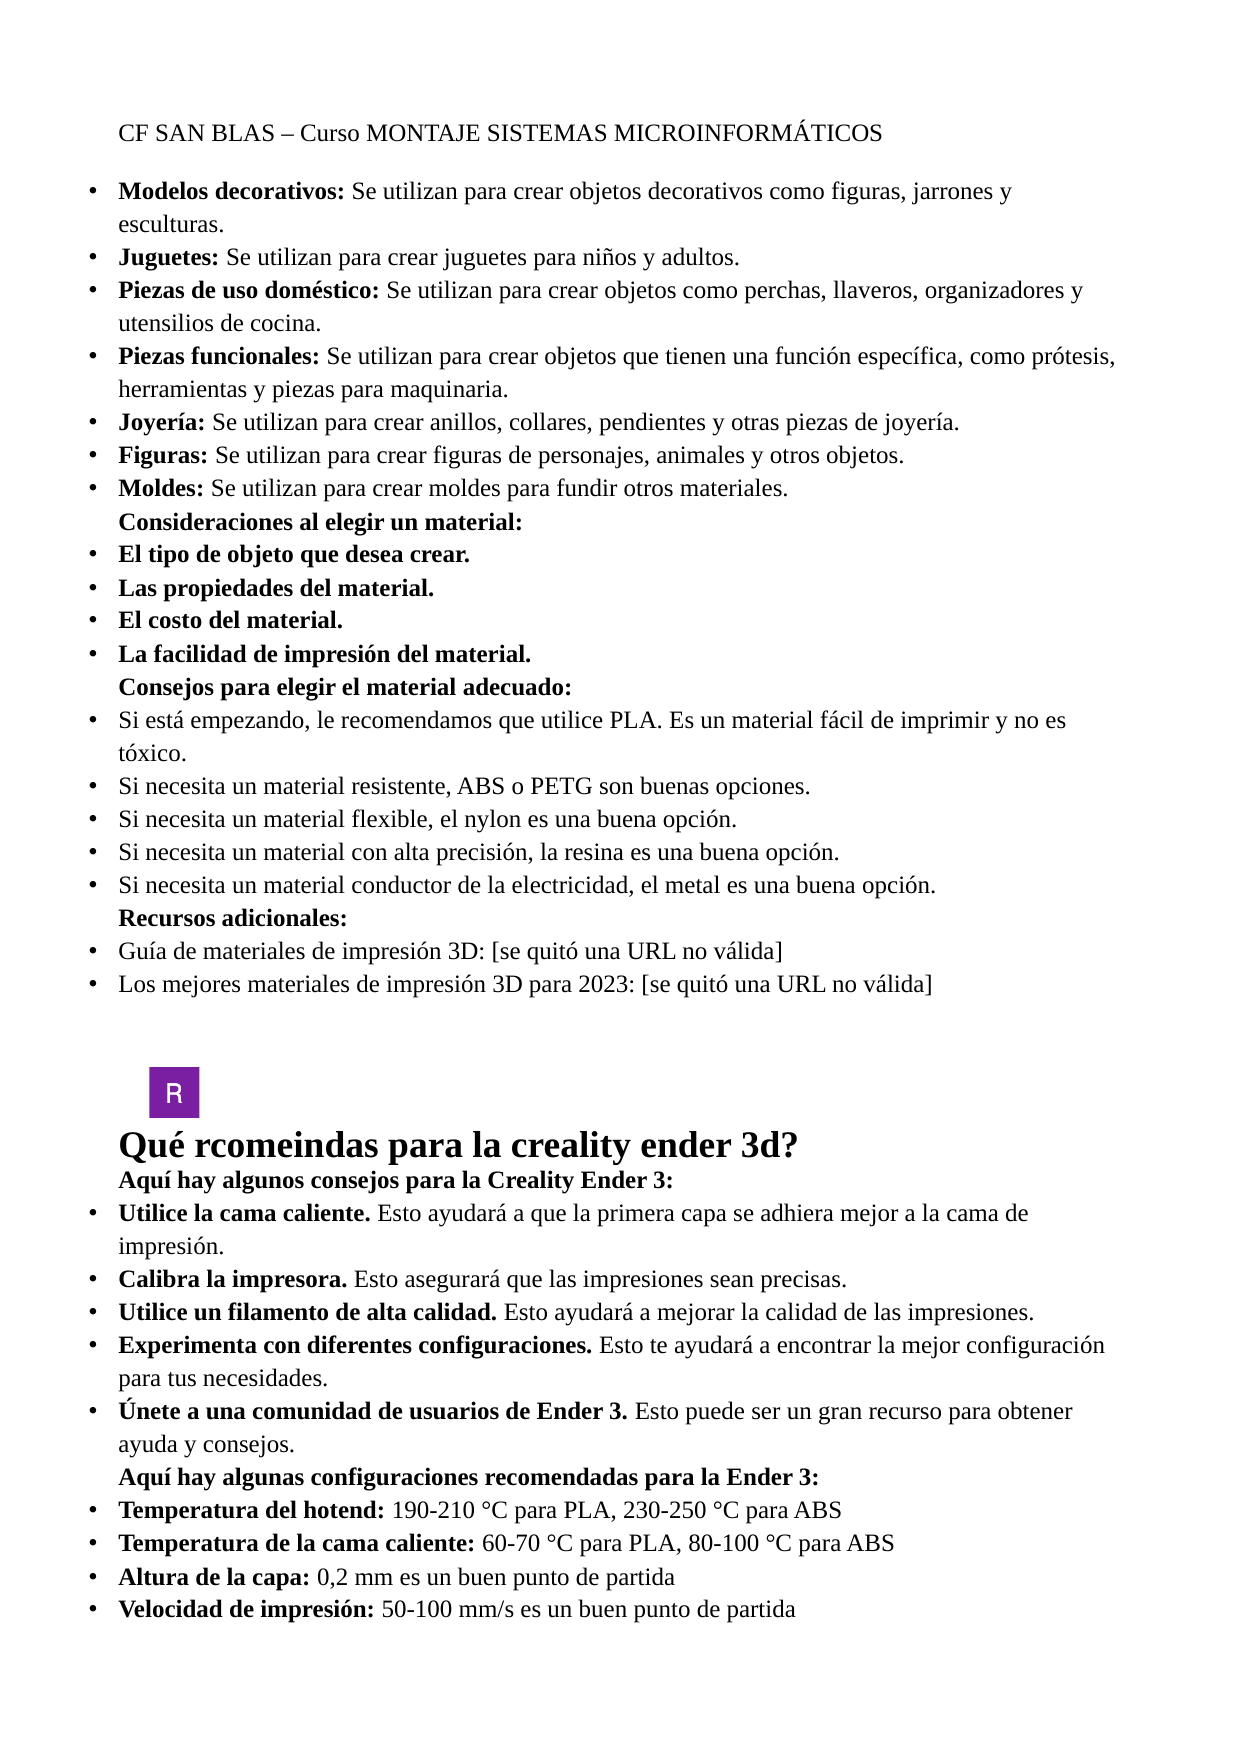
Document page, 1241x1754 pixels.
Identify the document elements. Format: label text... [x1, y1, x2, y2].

list Utilice la cama caliente. Esto ayudará a que la primera capa se adhiera mejor a la cama de impresión. [118, 1198, 1122, 1260]
list Únete a una comunidad de usuarios de Ender 3. Esto puede ser un gran recurso para obtener ayuda y consejos. [118, 1396, 1122, 1458]
list Modelos decorativos: Se utilizan para crear objetos decorativos como figuras, jarrones y esculturas. [118, 176, 1122, 238]
text Aquí hay algunas configuraciones recomendadas para la Ender 3: [118, 1462, 1122, 1491]
subtitle Qué rcomeindas para la creality ender 3d? [118, 1122, 1122, 1165]
list Juguetes: Se utilizan para crear juguetes para niños y adultos. [118, 242, 1122, 271]
list El costo del material. [118, 606, 1122, 634]
list Utilice un filamento de alta calidad. Esto ayudará a mejorar la calidad de las impresiones. [118, 1297, 1122, 1326]
list Joyería: Se utilizan para crear anillos, collares, pendientes y otras piezas de joyería. [118, 407, 1122, 436]
list Temperatura del hotend: 190-210 °C para PLA, 230-250 °C para ABS [118, 1496, 1122, 1524]
list Si necesita un material conductor de la electricidad, el metal es una buena opción. [118, 870, 1122, 898]
list Piezas de uso doméstico: Se utilizan para crear objetos como perchas, llaveros, organizadores y utensilios de cocina. [118, 275, 1122, 337]
list Experimenta con diferentes configuraciones. Esto te ayudará a encontrar la mejor configuración para tus necesidades. [118, 1330, 1122, 1392]
list Si necesita un material con alta precisión, la resina es una buena opción. [118, 837, 1122, 866]
list Figuras: Se utilizan para crear figuras de personajes, animales y otros objetos. [118, 441, 1122, 469]
list Altura de la capa: 0,2 mm es un buen punto de partida [118, 1562, 1122, 1590]
list Moldes: Se utilizan para crear moldes para fundir otros materiales. [118, 473, 1122, 502]
text Consideraciones al elegir un material: [118, 507, 1122, 535]
list Velocidad de impresión: 50-100 mm/s es un buen punto de partida [118, 1594, 1122, 1623]
list Si necesita un material resistente, ABS o PETG son buenas opciones. [118, 771, 1122, 799]
list Los mejores materiales de impresión 3D para 2023: [se quitó una URL no válida] [118, 969, 1122, 998]
list Las propiedades del material. [118, 573, 1122, 601]
list Si está empezando, le recomendamos que utilice PLA. Es un material fácil de imprimir y no es tóxico. [118, 705, 1122, 766]
text Recursos adicionales: [118, 903, 1122, 932]
list Si necesita un material flexible, el nylon es una buena opción. [118, 804, 1122, 832]
list Temperatura de la cama caliente: 60-70 °C para PLA, 80-100 °C para ABS [118, 1528, 1122, 1557]
list La facilidad de impresión del material. [118, 639, 1122, 667]
list El tipo de objeto que desea crear. [118, 539, 1122, 568]
list Calibra la impresora. Esto asegurará que las impresiones sean precisas. [118, 1264, 1122, 1293]
list Piezas funcionales: Se utilizan para crear objetos que tienen una función específica, como prótesis, herramientas y piezas para maquinaria. [118, 341, 1122, 403]
text Aquí hay algunos consejos para la Creality Ender 3: [118, 1165, 1122, 1194]
picture [149, 1067, 200, 1118]
list Guía de materiales de impresión 3D: [se quitó una URL no válida] [118, 936, 1122, 964]
text Consejos para elegir el material adecuado: [118, 672, 1122, 700]
